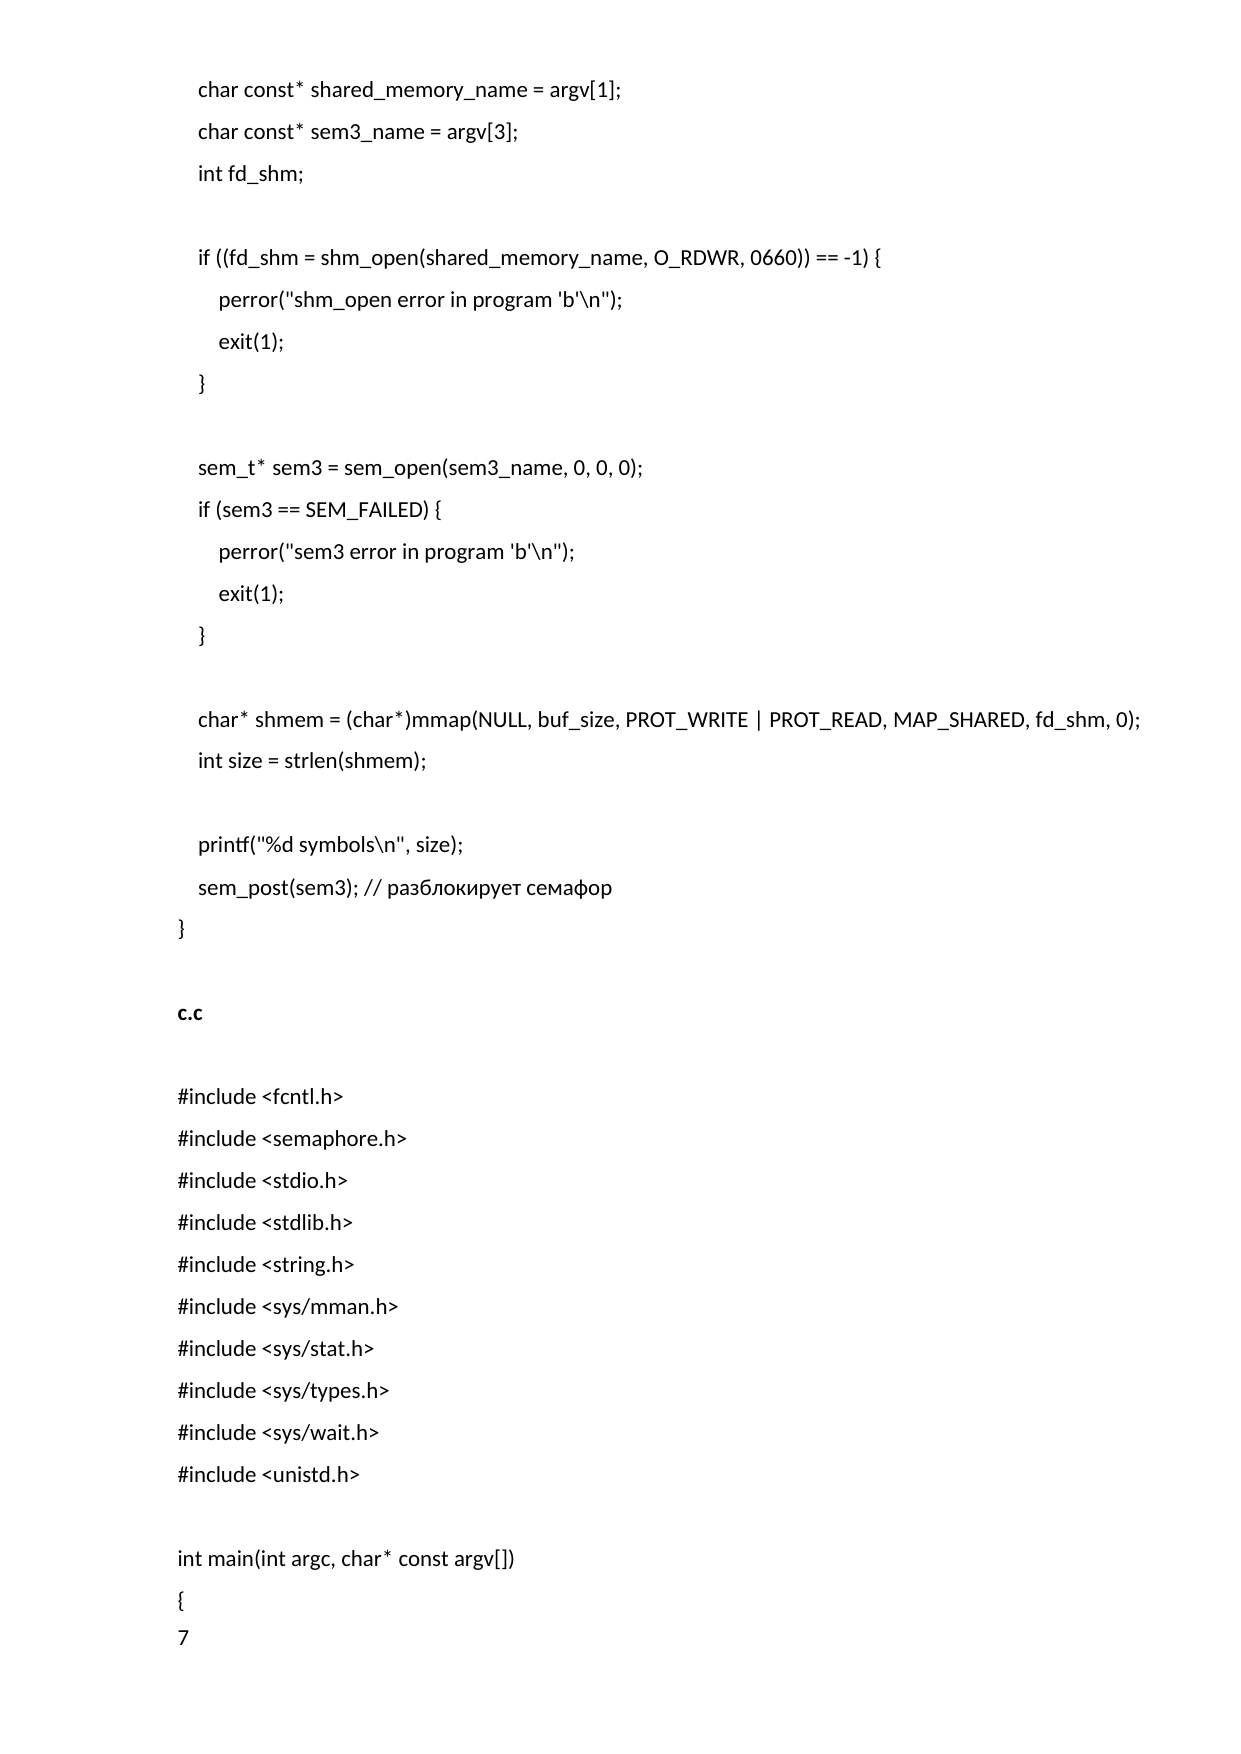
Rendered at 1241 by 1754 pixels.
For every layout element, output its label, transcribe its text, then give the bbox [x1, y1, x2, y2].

text #include <stdlib.h> [177, 1208, 1152, 1236]
text if (sem3 == SEM_FAILED) { [177, 495, 1152, 523]
text #include <sys/stat.h> [177, 1334, 1152, 1362]
text #include <semaphore.h> [177, 1124, 1152, 1152]
text #include <string.h> [177, 1250, 1152, 1278]
text char* shmem = (char*)mmap(NULL, buf_size, PROT_WRITE | PROT_READ, MAP_SHARED, fd_shm, 0); [177, 705, 1152, 733]
text { [177, 1586, 1152, 1614]
text sem_t* sem3 = sem_open(sem3_name, 0, 0, 0); [177, 453, 1152, 481]
text exit(1); [177, 579, 1152, 607]
text #include <fcntl.h> [177, 1082, 1152, 1111]
text #include <sys/wait.h> [177, 1418, 1152, 1446]
text int main(int argc, char* const argv[]) [177, 1544, 1152, 1572]
text c.c [177, 998, 1152, 1027]
text int fd_shm; [177, 159, 1152, 187]
text exit(1); [177, 327, 1152, 355]
text #include <stdio.h> [177, 1166, 1152, 1194]
text perror("shm_open error in program 'b'\n"); [177, 285, 1152, 313]
text if ((fd_shm = shm_open(shared_memory_name, O_RDWR, 0660)) == -1) { [177, 243, 1152, 271]
text #include <sys/mman.h> [177, 1292, 1152, 1320]
text perror("sem3 error in program 'b'\n"); [177, 537, 1152, 565]
text } [177, 621, 1152, 649]
text printf("%d symbols\n", size); [177, 831, 1152, 859]
text int size = strlen(shmem); [177, 747, 1152, 775]
text #include <sys/types.h> [177, 1376, 1152, 1404]
text } [177, 914, 1152, 943]
text #include <unistd.h> [177, 1460, 1152, 1488]
text char const* shared_memory_name = argv[1]; [177, 75, 1152, 103]
text char const* sem3_name = argv[3]; [177, 117, 1152, 145]
text sem_post(sem3); // разблокирует семафор [177, 873, 1152, 901]
text } [177, 369, 1152, 397]
